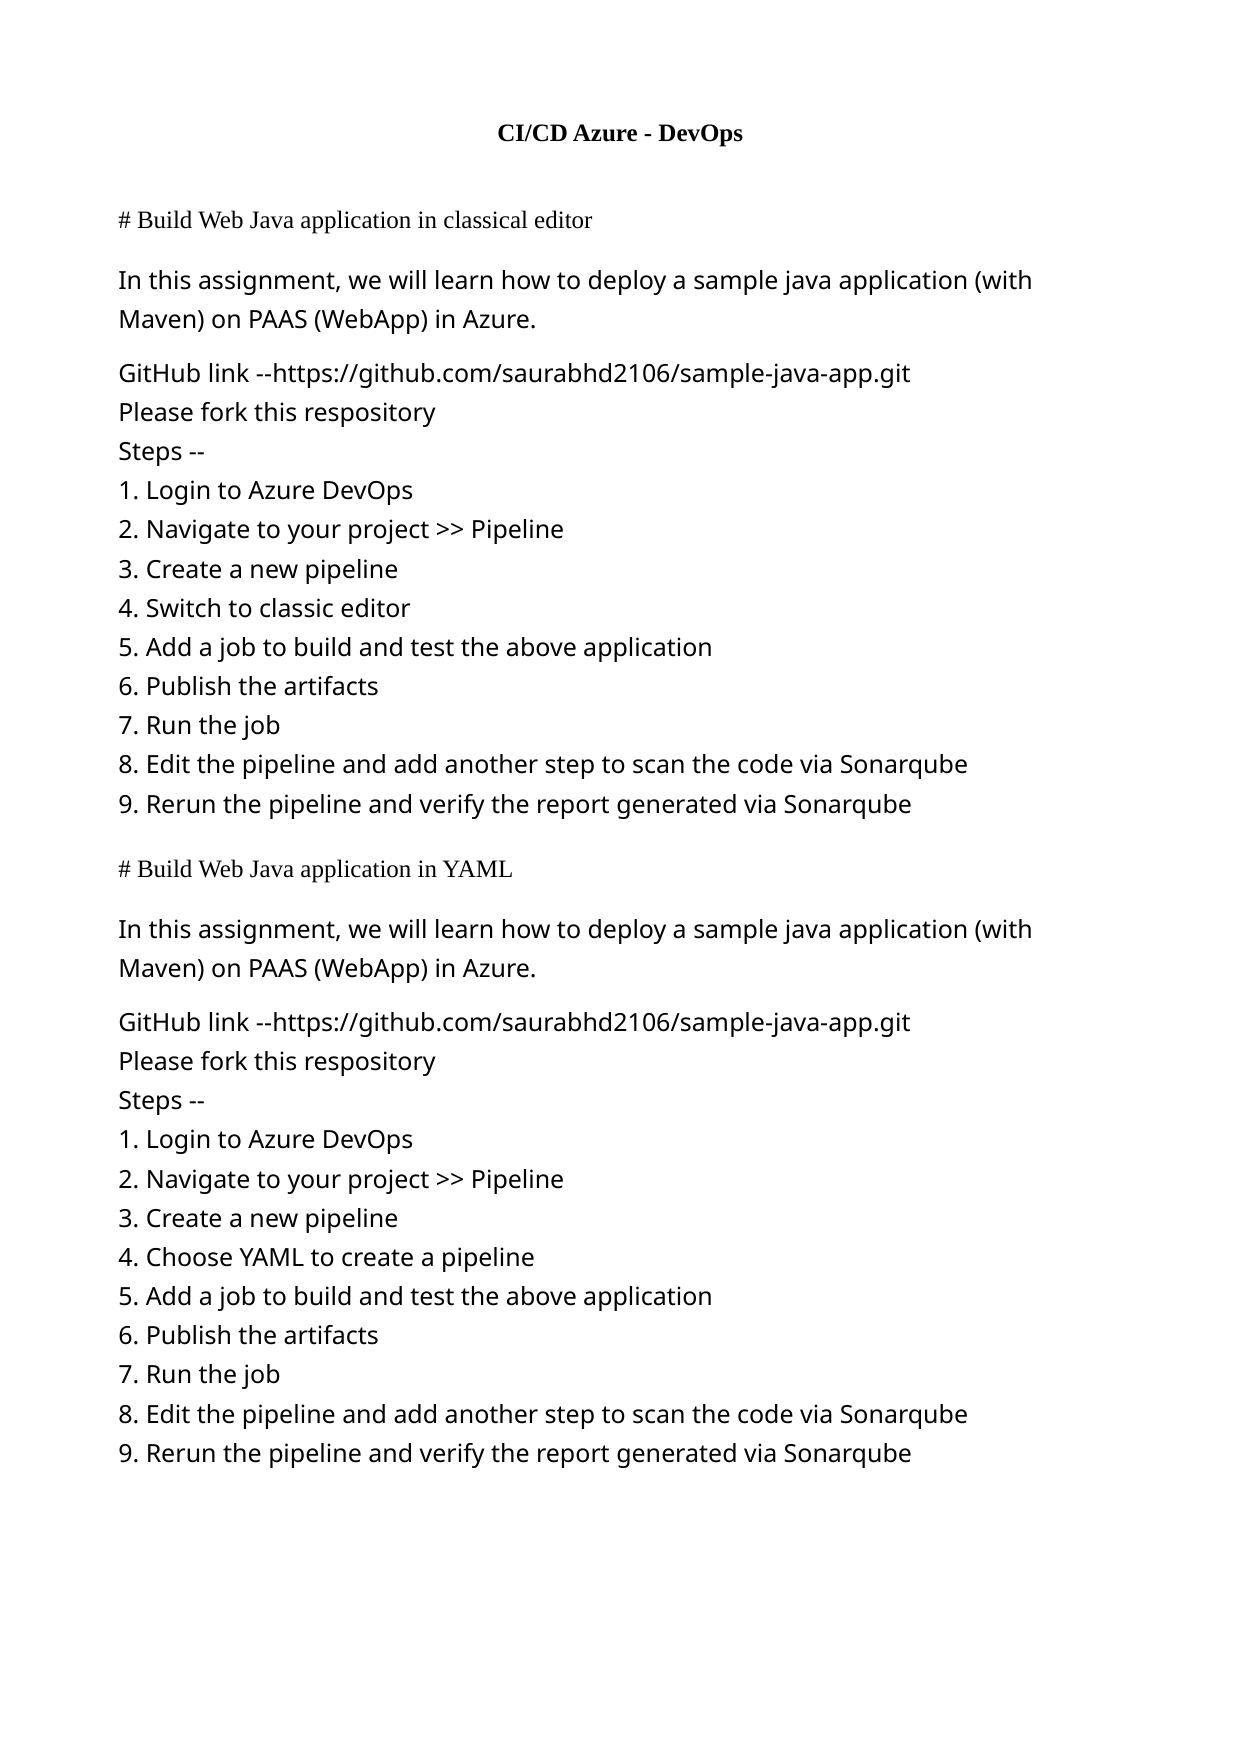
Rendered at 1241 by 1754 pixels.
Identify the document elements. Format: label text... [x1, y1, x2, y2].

text 2. Navigate to your project >> Pipeline [118, 1161, 1122, 1195]
text In this assignment, we will learn how to deploy a sample java application (with Maven) on PAAS (WebApp) in Azure. [118, 263, 1122, 336]
text 7. Run the job [118, 1357, 1122, 1391]
text # Build Web Java application in YAML [118, 854, 1122, 883]
text 6. Publish the artifacts [118, 1318, 1122, 1352]
text GitHub link --https://github.com/saurabhd2106/sample-java-app.git [118, 1005, 1122, 1039]
text 5. Add a job to build and test the above application [118, 1279, 1122, 1313]
text 9. Rerun the pipeline and verify the report generated via Sonarqube [118, 786, 1122, 820]
text 4. Switch to classic editor [118, 591, 1122, 624]
text 8. Edit the pipeline and add another step to scan the code via Sonarqube [118, 747, 1122, 781]
text 8. Edit the pipeline and add another step to scan the code via Sonarqube [118, 1396, 1122, 1430]
text Steps -- [118, 1083, 1122, 1117]
text 4. Choose YAML to create a pipeline [118, 1240, 1122, 1274]
text Steps -- [118, 434, 1122, 468]
text Please fork this respository [118, 1044, 1122, 1078]
text 2. Navigate to your project >> Pipeline [118, 512, 1122, 546]
text 6. Publish the artifacts [118, 669, 1122, 703]
text 5. Add a job to build and test the above application [118, 630, 1122, 664]
text 1. Login to Azure DevOps [118, 1122, 1122, 1156]
text 3. Create a new pipeline [118, 551, 1122, 585]
text 1. Login to Azure DevOps [118, 473, 1122, 507]
text GitHub link --https://github.com/saurabhd2106/sample-java-app.git [118, 356, 1122, 389]
text Please fork this respository [118, 395, 1122, 429]
text In this assignment, we will learn how to deploy a sample java application (with Maven) on PAAS (WebApp) in Azure. [118, 912, 1122, 985]
text 9. Rerun the pipeline and verify the report generated via Sonarqube [118, 1436, 1122, 1469]
text 7. Run the job [118, 708, 1122, 742]
text 3. Create a new pipeline [118, 1201, 1122, 1234]
text # Build Web Java application in classical editor [118, 205, 1122, 234]
